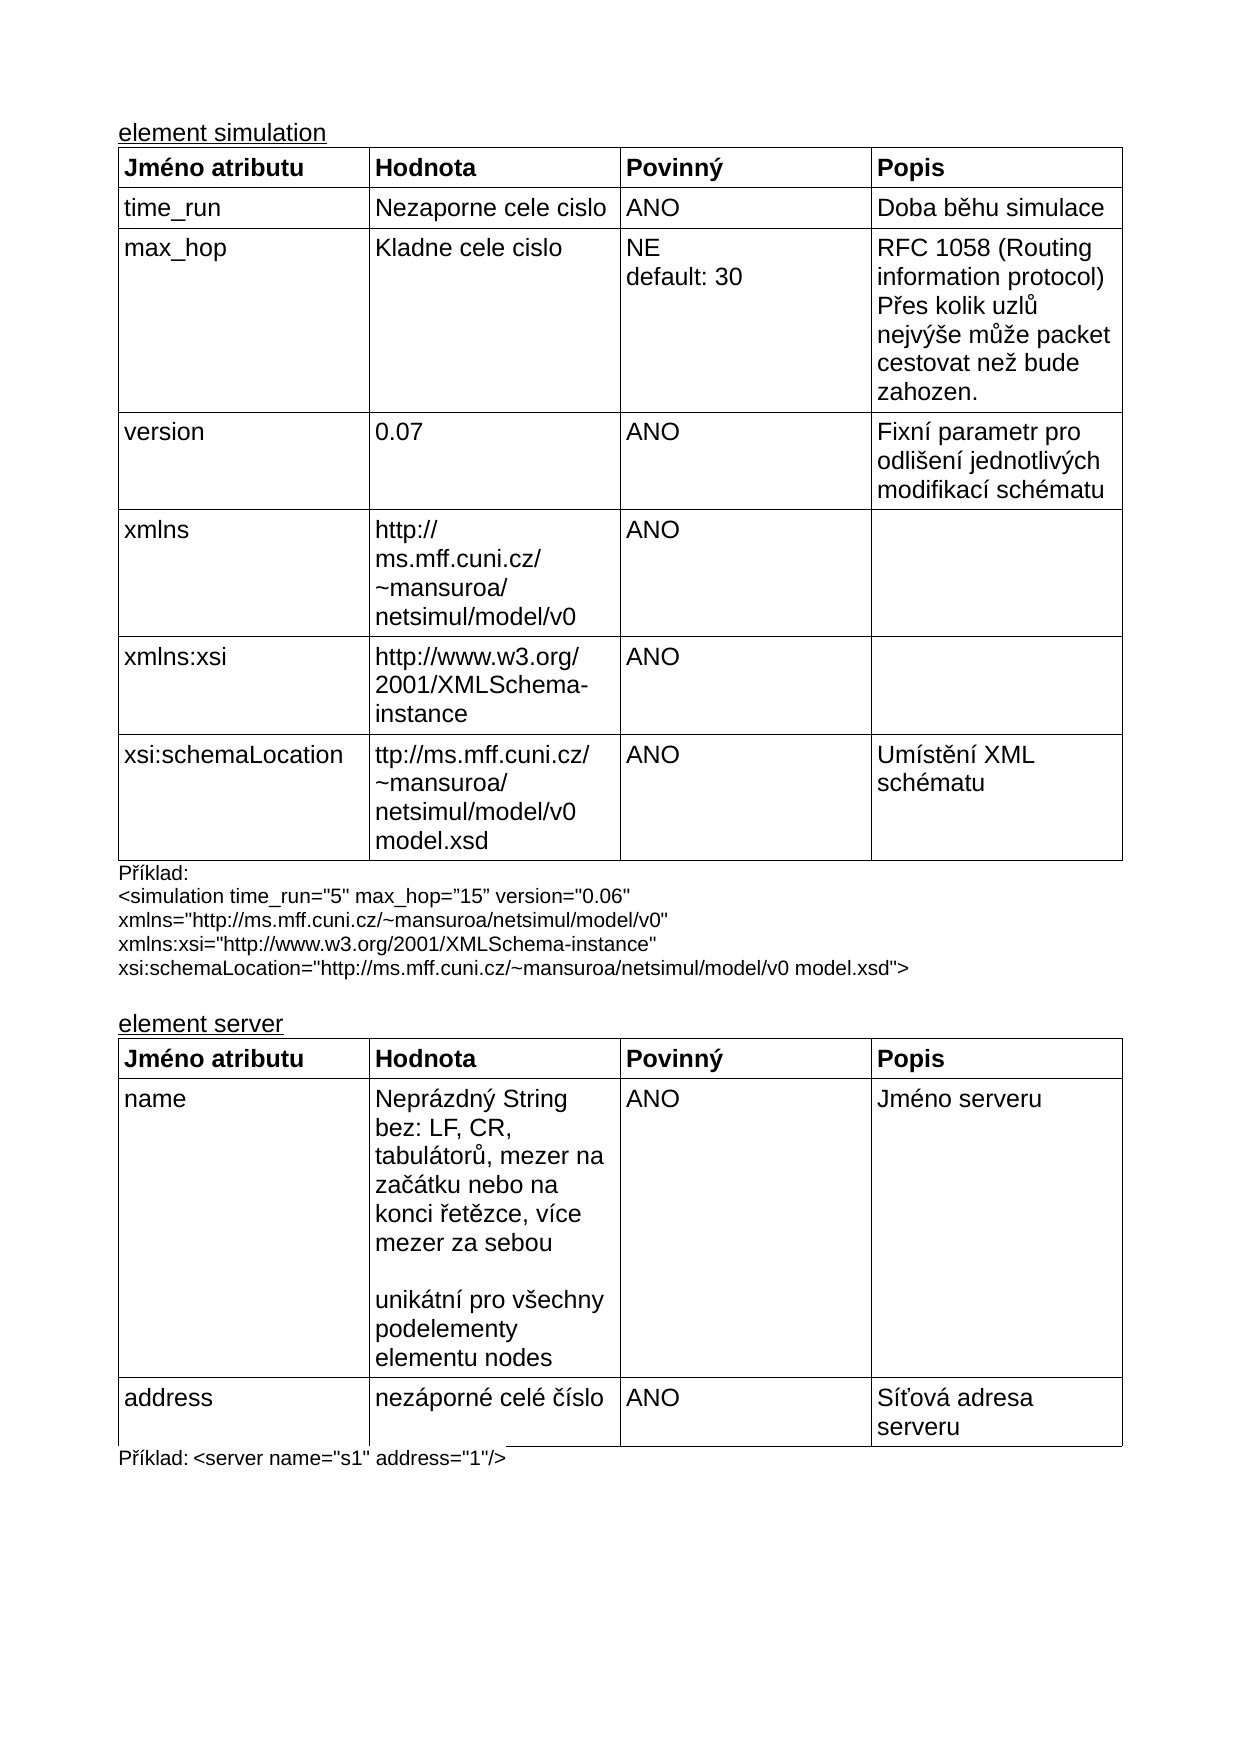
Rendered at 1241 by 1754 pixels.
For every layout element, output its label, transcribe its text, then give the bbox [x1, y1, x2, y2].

table_header Povinný [621, 1039, 871, 1078]
table_cell Jméno serveru [872, 1079, 1122, 1377]
text element server [118, 1009, 1122, 1038]
table_header Hodnota [370, 148, 620, 187]
table_header Popis [872, 1039, 1122, 1078]
table_cell RFC 1058 (Routing information protocol) Přes kolik uzlů nejvýše může packet cestovat než bude zahozen. [872, 229, 1122, 412]
table_cell Síťová adresa serveru [872, 1378, 1122, 1446]
text element simulation [118, 118, 1122, 147]
table_cell ANO [621, 637, 871, 734]
table_cell xsi:schemaLocation [119, 735, 369, 860]
table_cell [872, 510, 1122, 636]
table_cell Nezaporne cele cislo [370, 188, 620, 227]
table_cell ANO [621, 413, 871, 509]
table_cell address [119, 1378, 369, 1446]
table_header Jméno atributu [119, 1039, 369, 1078]
table_cell http://ms.mff.cuni.cz/~mansuroa/netsimul/model/v0 [370, 510, 620, 636]
text <simulation time_run="5" max_hop=”15” version="0.06" xmlns="http://ms.mff.cuni.cz/~mansuroa/netsimul/model/v0" xmlns:xsi="http://www.w3.org/2001/XMLSchema-instance" xsi:schemaLocation="http://ms.mff.cuni.cz/~mansuroa/netsimul/model/v0 model.xsd"> [118, 884, 1122, 980]
table_cell xmlns:xsi [119, 637, 369, 734]
table_cell Neprázdný String bez: LF, CR, tabulátorů, mezer na začátku nebo na konci řetězce, více mezer za sebou unikátní pro všechny podelementy elementu nodes [370, 1079, 620, 1377]
table_cell [872, 637, 1122, 734]
table_cell ANO [621, 1079, 871, 1377]
table_cell max_hop [119, 229, 369, 412]
table_cell ANO [621, 188, 871, 227]
table_header Hodnota [370, 1039, 620, 1078]
table_cell ANO [621, 1378, 871, 1446]
table_cell version [119, 413, 369, 509]
table_header Popis [872, 148, 1122, 187]
table_cell NE default: 30 [621, 229, 871, 412]
table_cell time_run [119, 188, 369, 227]
table_header Povinný [621, 148, 871, 187]
table_cell Umístění XML schématu [872, 735, 1122, 860]
table_cell Kladne cele cislo [370, 229, 620, 412]
table_cell nezáporné celé číslo [370, 1378, 620, 1446]
table_cell http://www.w3.org/2001/XMLSchema-instance [370, 637, 620, 734]
table_header Jméno atributu [119, 148, 369, 187]
table_cell Doba běhu simulace [872, 188, 1122, 227]
text Příklad: <server name="s1" address="1"/> [118, 1447, 1122, 1470]
table_cell xmlns [119, 510, 369, 636]
table_cell ANO [621, 735, 871, 860]
table_cell ANO [621, 510, 871, 636]
table_cell Fixní parametr pro odlišení jednotlivých modifikací schématu [872, 413, 1122, 509]
table_cell name [119, 1079, 369, 1377]
text Příklad: [118, 861, 1122, 884]
table_cell 0.07 [370, 413, 620, 509]
table_cell ttp://ms.mff.cuni.cz/~mansuroa/netsimul/model/v0 model.xsd [370, 735, 620, 860]
